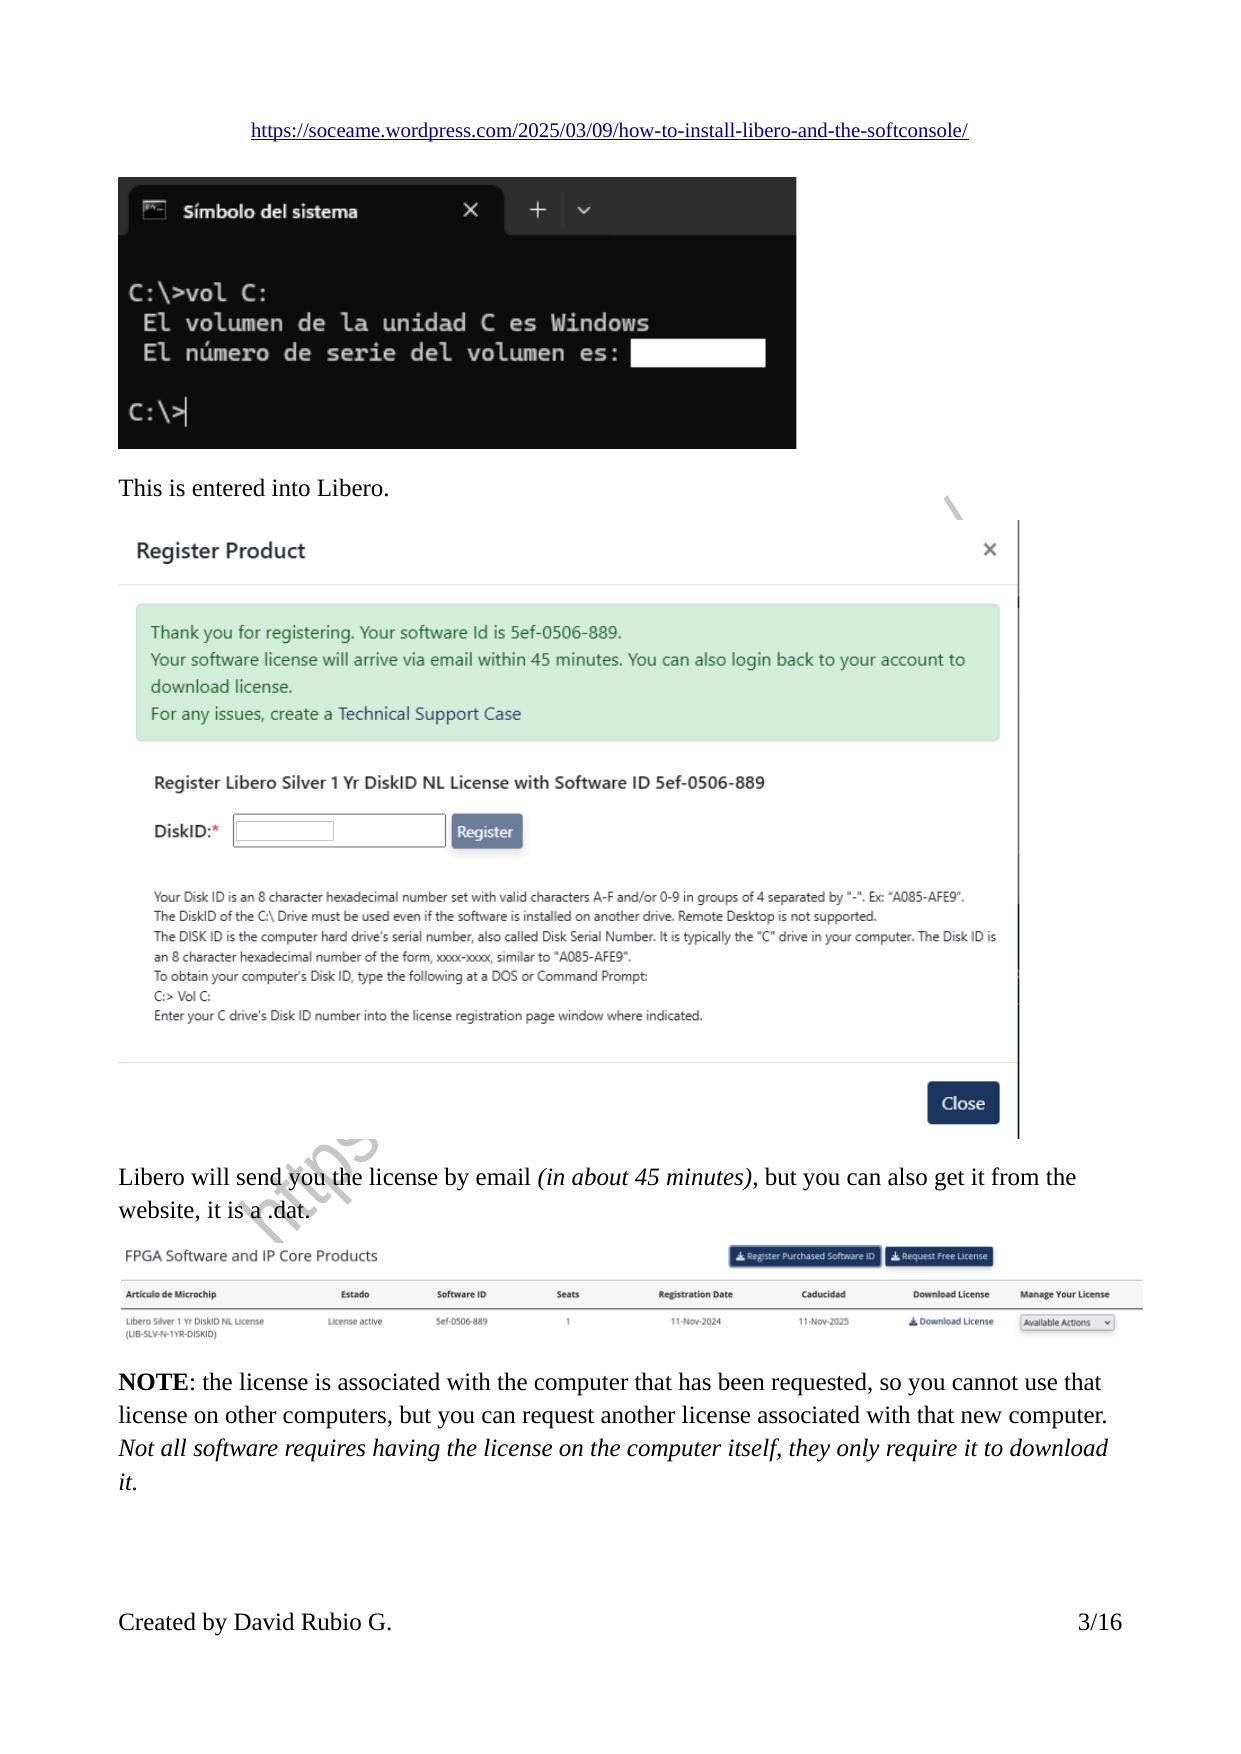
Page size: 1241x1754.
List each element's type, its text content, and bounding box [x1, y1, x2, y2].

text Libero will send you the license by email (in about 45 minutes), but you can also get it from the website, it is a .dat. [118, 1162, 1122, 1224]
picture [118, 177, 797, 449]
picture [118, 1243, 1148, 1344]
text This is entered into Libero. [118, 473, 1122, 502]
text NOTE: the license is associated with the computer that has been requested, so you cannot use that license on other computers, but you can request another license associated with that new computer. Not all software requires having the license on the computer itself, they only require it to download it. [118, 1367, 1122, 1495]
picture [118, 520, 1020, 1139]
